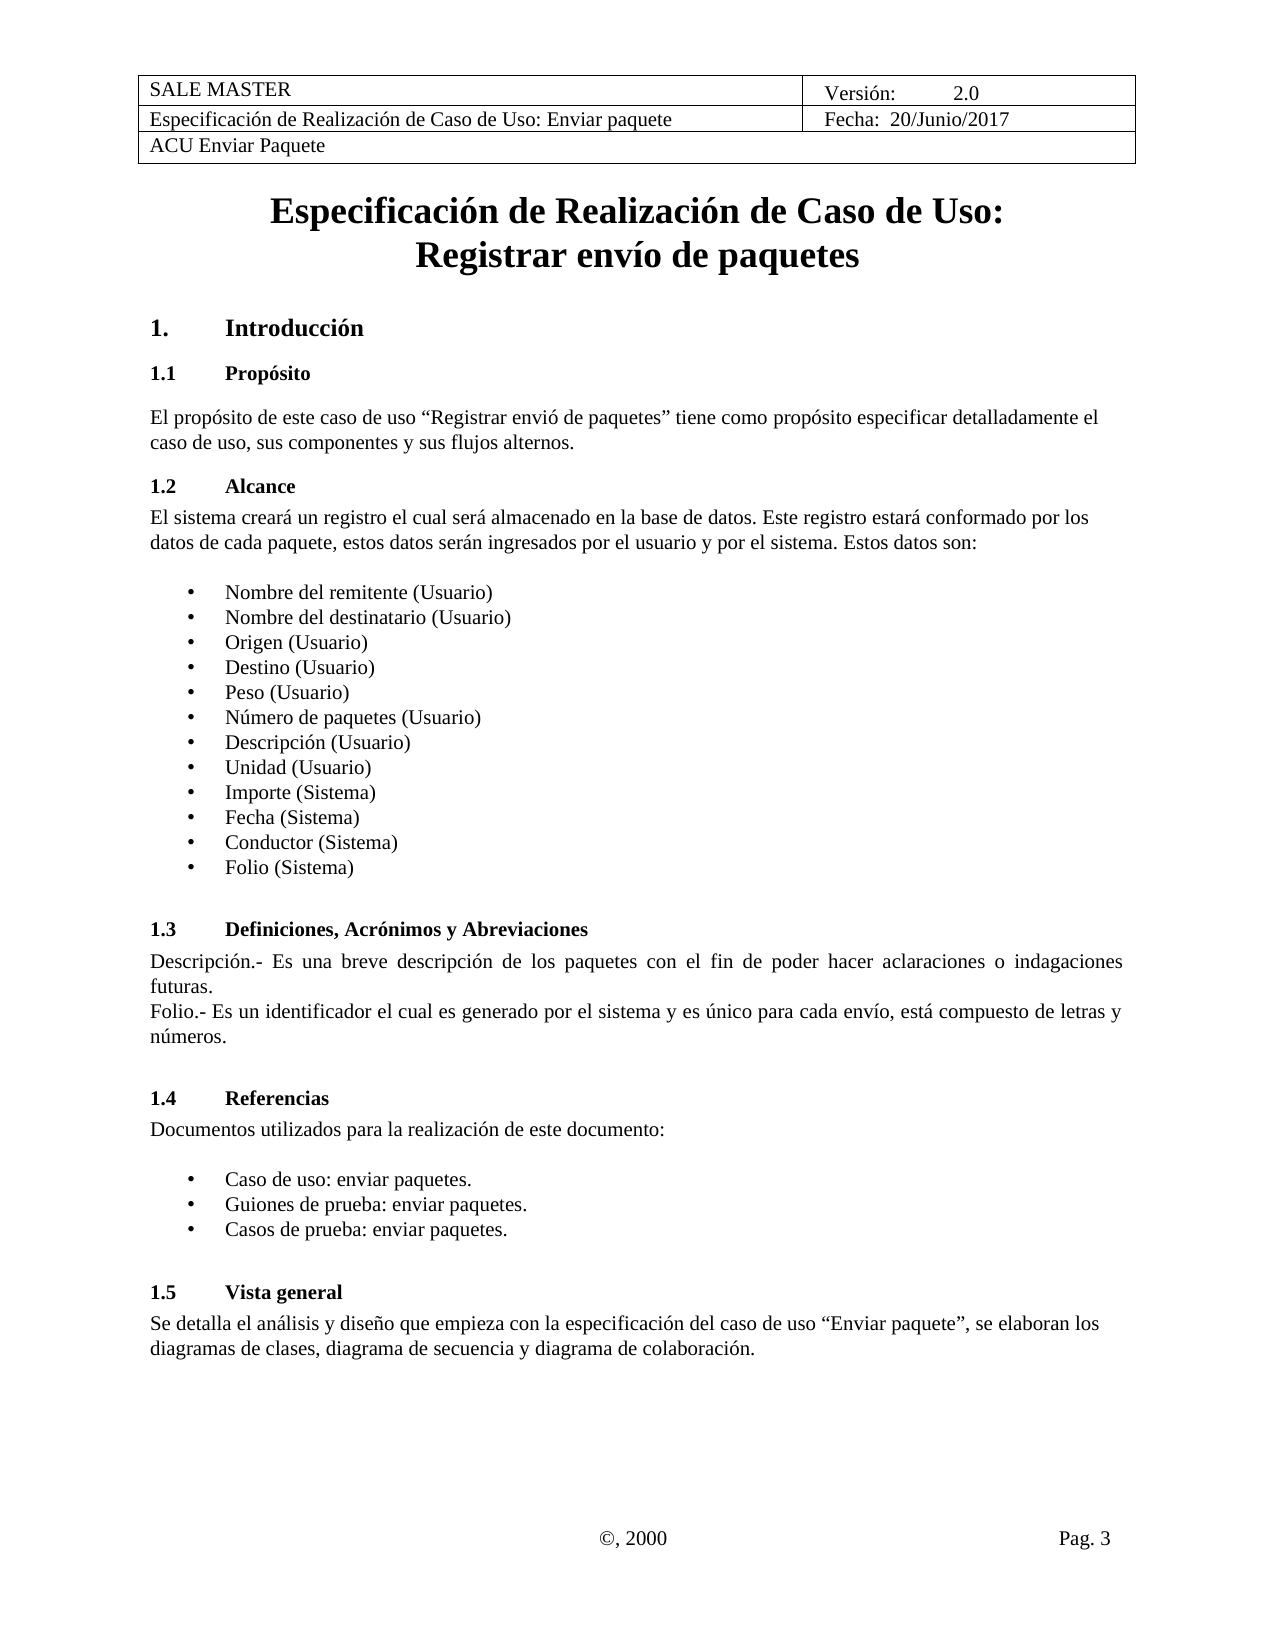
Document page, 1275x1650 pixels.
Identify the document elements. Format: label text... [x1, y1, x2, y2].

list Folio (Sistema) [187, 854, 1125, 879]
list Importe (Sistema) [187, 779, 1125, 804]
list Caso de uso: enviar paquetes. [187, 1166, 1125, 1191]
list Unidad (Usuario) [187, 754, 1125, 779]
list Descripción (Usuario) [187, 729, 1125, 754]
subtitle El propósito de este caso de uso “Registrar envió de paquetes” tiene como propósito especificar detalladamente el caso de uso, sus componentes y sus flujos alternos. [150, 404, 1125, 454]
list Destino (Usuario) [187, 654, 1125, 679]
subtitle Propósito [150, 360, 1125, 385]
subtitle Alcance [150, 473, 1125, 498]
list Conductor (Sistema) [187, 829, 1125, 854]
list Peso (Usuario) [187, 679, 1125, 704]
list Casos de prueba: enviar paquetes. [187, 1216, 1125, 1241]
list Guiones de prueba: enviar paquetes. [187, 1191, 1125, 1216]
list Nombre del remitente (Usuario) [187, 579, 1125, 604]
text Folio.- Es un identificador el cual es generado por el sistema y es único para cada envío, está compuesto de letras y números. [150, 998, 1125, 1048]
subtitle Referencias [150, 1085, 1125, 1110]
text El sistema creará un registro el cual será almacenado en la base de datos. Este registro estará conformado por los datos de cada paquete, estos datos serán ingresados por el usuario y por el sistema. Estos datos son: [150, 504, 1125, 554]
text Documentos utilizados para la realización de este documento: [150, 1116, 1125, 1141]
list Número de paquetes (Usuario) [187, 704, 1125, 729]
text Descripción.- Es una breve descripción de los paquetes con el fin de poder hacer aclaraciones o indagaciones futuras. [150, 948, 1125, 998]
subtitle Especificación de Realización de Caso de Uso: [150, 189, 1125, 232]
subtitle Introducción [150, 313, 1125, 341]
text Se detalla el análisis y diseño que empieza con la especificación del caso de uso “Enviar paquete”, se elaboran los diagramas de clases, diagrama de secuencia y diagrama de colaboración. [150, 1310, 1125, 1360]
subtitle Registrar envío de paquetes [150, 232, 1125, 275]
list Fecha (Sistema) [187, 804, 1125, 829]
list Origen (Usuario) [187, 629, 1125, 654]
subtitle Vista general [150, 1279, 1125, 1304]
list Nombre del destinatario (Usuario) [187, 604, 1125, 629]
subtitle Definiciones, Acrónimos y Abreviaciones [150, 916, 1125, 941]
